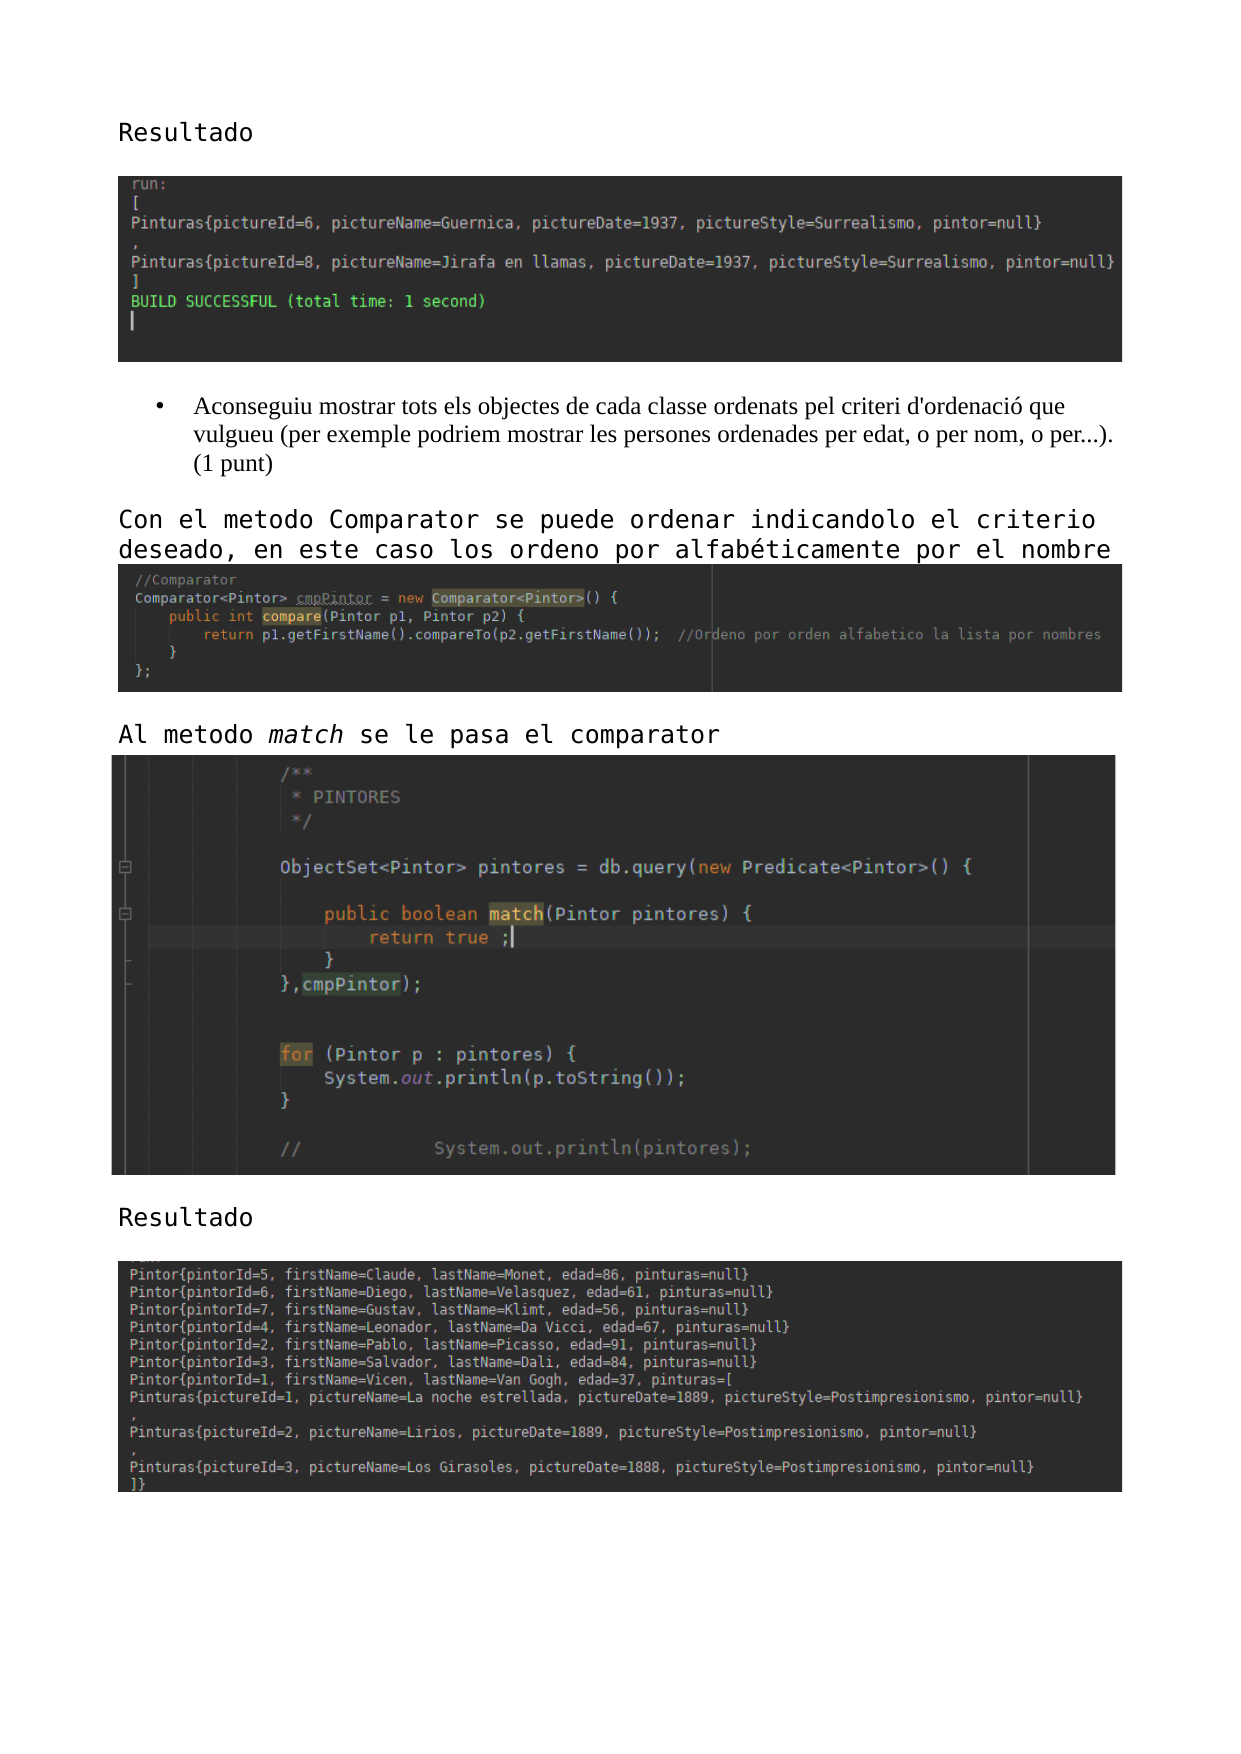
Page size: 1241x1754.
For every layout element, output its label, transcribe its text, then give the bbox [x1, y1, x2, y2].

text Resultado [118, 118, 1122, 147]
picture [118, 1261, 1123, 1492]
picture [111, 755, 1116, 1175]
text Resultado [118, 1203, 1122, 1233]
text Con el metodo Comparator se puede ordenar indicandolo el criterio deseado, en este caso los ordeno por alfabéticamente por el nombre [118, 506, 1122, 564]
picture [118, 176, 1123, 362]
picture [118, 564, 1123, 692]
text Al metodo match se le pasa el comparator [118, 720, 1122, 749]
list Aconseguiu mostrar tots els objectes de cada classe ordenats pel criteri d'ordenació que vulgueu (per exemple podriem mostrar les persones ordenades per edat, o per nom, o per...). (1 punt) [156, 391, 1122, 477]
